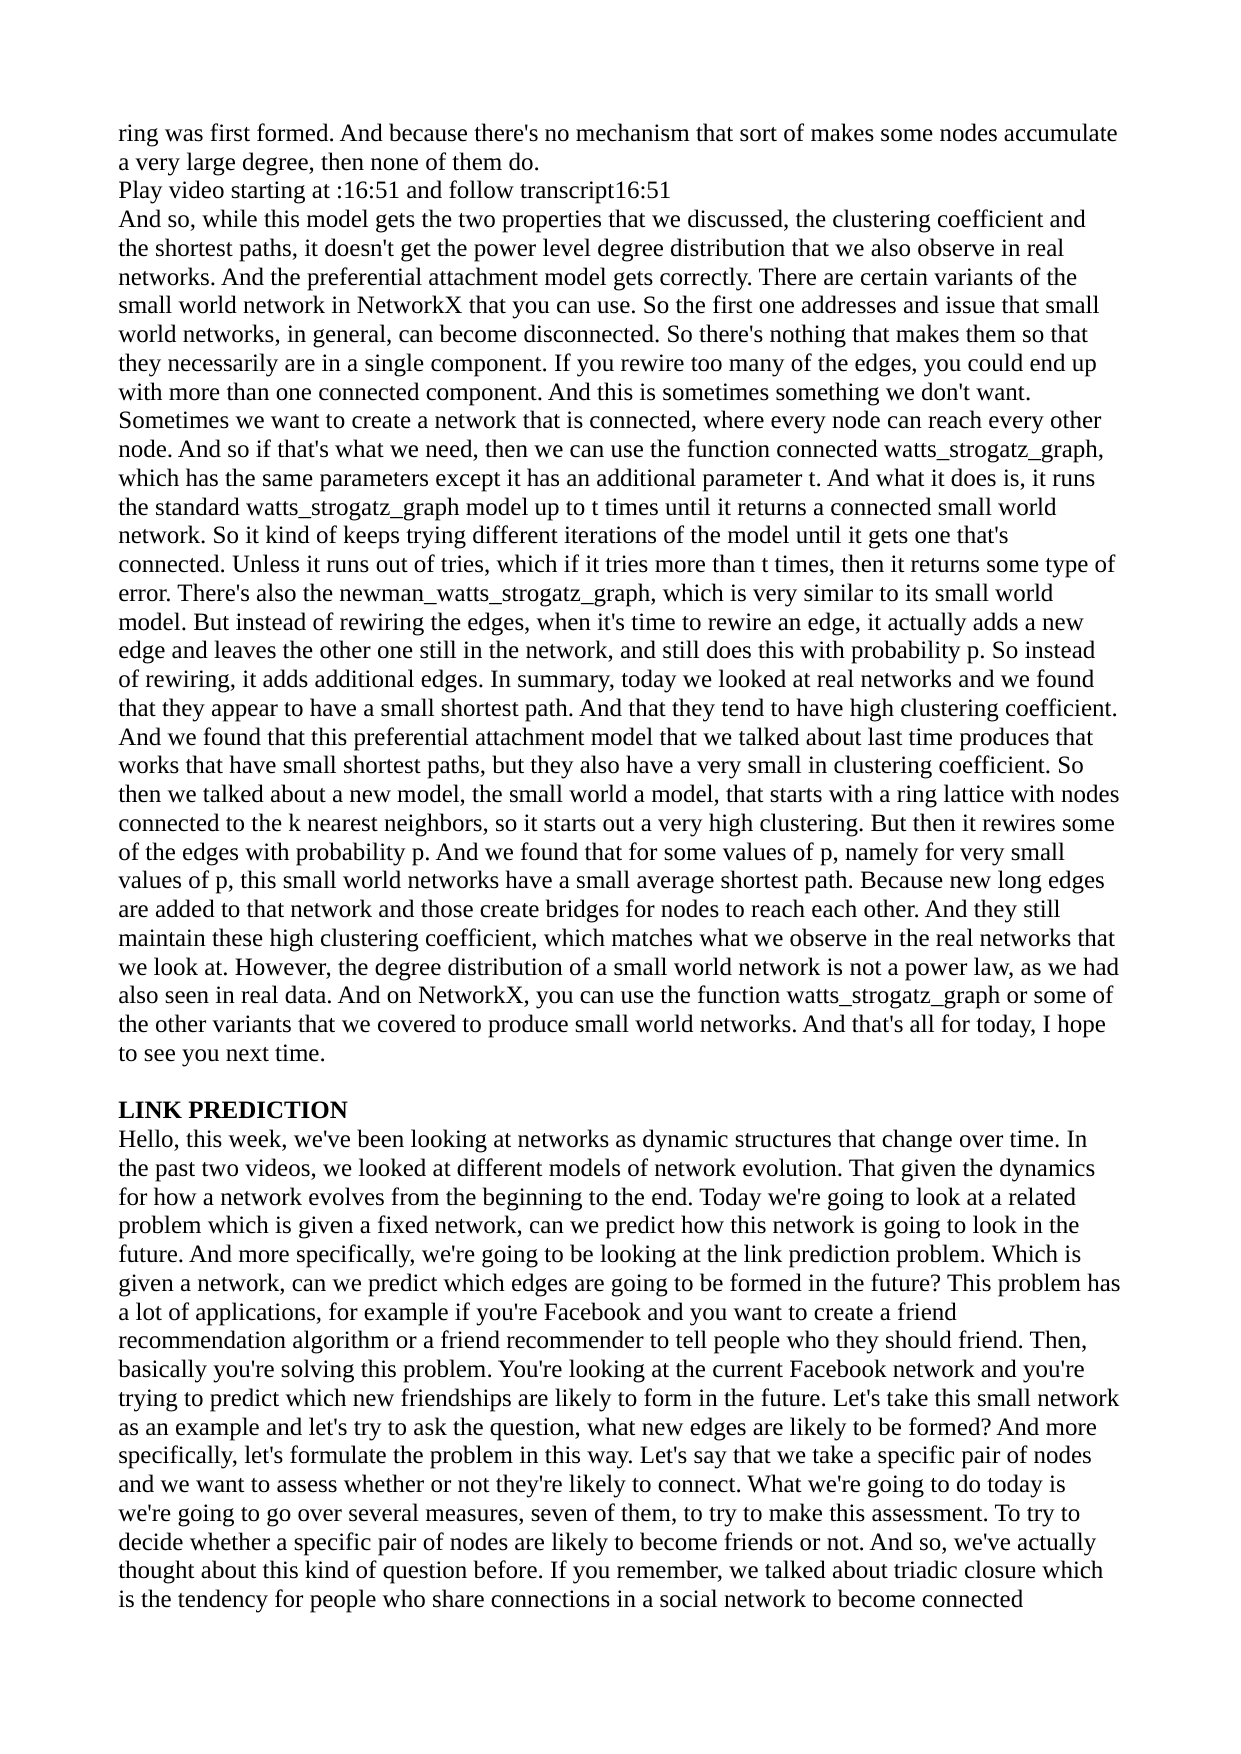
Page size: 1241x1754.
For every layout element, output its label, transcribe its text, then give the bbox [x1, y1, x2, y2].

text LINK PREDICTION [118, 1096, 1122, 1124]
text And so, while this model gets the two properties that we discussed, the clustering coefficient and the shortest paths, it doesn't get the power level degree distribution that we also observe in real networks. And the preferential attachment model gets correctly. There are certain variants of the small world network in NetworkX that you can use. So the first one addresses and issue that small world networks, in general, can become disconnected. So there's nothing that makes them so that they necessarily are in a single component. If you rewire too many of the edges, you could end up with more than one connected component. And this is sometimes something we don't want. Sometimes we want to create a network that is connected, where every node can reach every other node. And so if that's what we need, then we can use the function connected watts_strogatz_graph, which has the same parameters except it has an additional parameter t. And what it does is, it runs the standard watts_strogatz_graph model up to t times until it returns a connected small world network. So it kind of keeps trying different iterations of the model until it gets one that's connected. Unless it runs out of tries, which if it tries more than t times, then it returns some type of error. There's also the newman_watts_strogatz_graph, which is very similar to its small world model. But instead of rewiring the edges, when it's time to rewire an edge, it actually adds a new edge and leaves the other one still in the network, and still does this with probability p. So instead of rewiring, it adds additional edges. In summary, today we looked at real networks and we found that they appear to have a small shortest path. And that they tend to have high clustering coefficient. And we found that this preferential attachment model that we talked about last time produces that works that have small shortest paths, but they also have a very small in clustering coefficient. So then we talked about a new model, the small world a model, that starts with a ring lattice with nodes connected to the k nearest neighbors, so it starts out a very high clustering. But then it rewires some of the edges with probability p. And we found that for some values of p, namely for very small values of p, this small world networks have a small average shortest path. Because new long edges are added to that network and those create bridges for nodes to reach each other. And they still maintain these high clustering coefficient, which matches what we observe in the real networks that we look at. However, the degree distribution of a small world network is not a power law, as we had also seen in real data. And on NetworkX, you can use the function watts_strogatz_graph or some of the other variants that we covered to produce small world networks. And that's all for today, I hope to see you next time. [118, 204, 1122, 1067]
text Play video starting at :16:51 and follow transcript16:51 [118, 176, 1122, 204]
text ring was first formed. And because there's no mechanism that sort of makes some nodes accumulate a very large degree, then none of them do. [118, 118, 1122, 176]
text Hello, this week, we've been looking at networks as dynamic structures that change over time. In the past two videos, we looked at different models of network evolution. That given the dynamics for how a network evolves from the beginning to the end. Today we're going to look at a related problem which is given a fixed network, can we predict how this network is going to look in the future. And more specifically, we're going to be looking at the link prediction problem. Which is given a network, can we predict which edges are going to be formed in the future? This problem has a lot of applications, for example if you're Facebook and you want to create a friend recommendation algorithm or a friend recommender to tell people who they should friend. Then, basically you're solving this problem. You're looking at the current Facebook network and you're trying to predict which new friendships are likely to form in the future. Let's take this small network as an example and let's try to ask the question, what new edges are likely to be formed? And more specifically, let's formulate the problem in this way. Let's say that we take a specific pair of nodes and we want to assess whether or not they're likely to connect. What we're going to do today is we're going to go over several measures, seven of them, to try to make this assessment. To try to decide whether a specific pair of nodes are likely to become friends or not. And so, we've actually thought about this kind of question before. If you remember, we talked about triadic closure which is the tendency for people who share connections in a social network to become connected [118, 1124, 1122, 1613]
